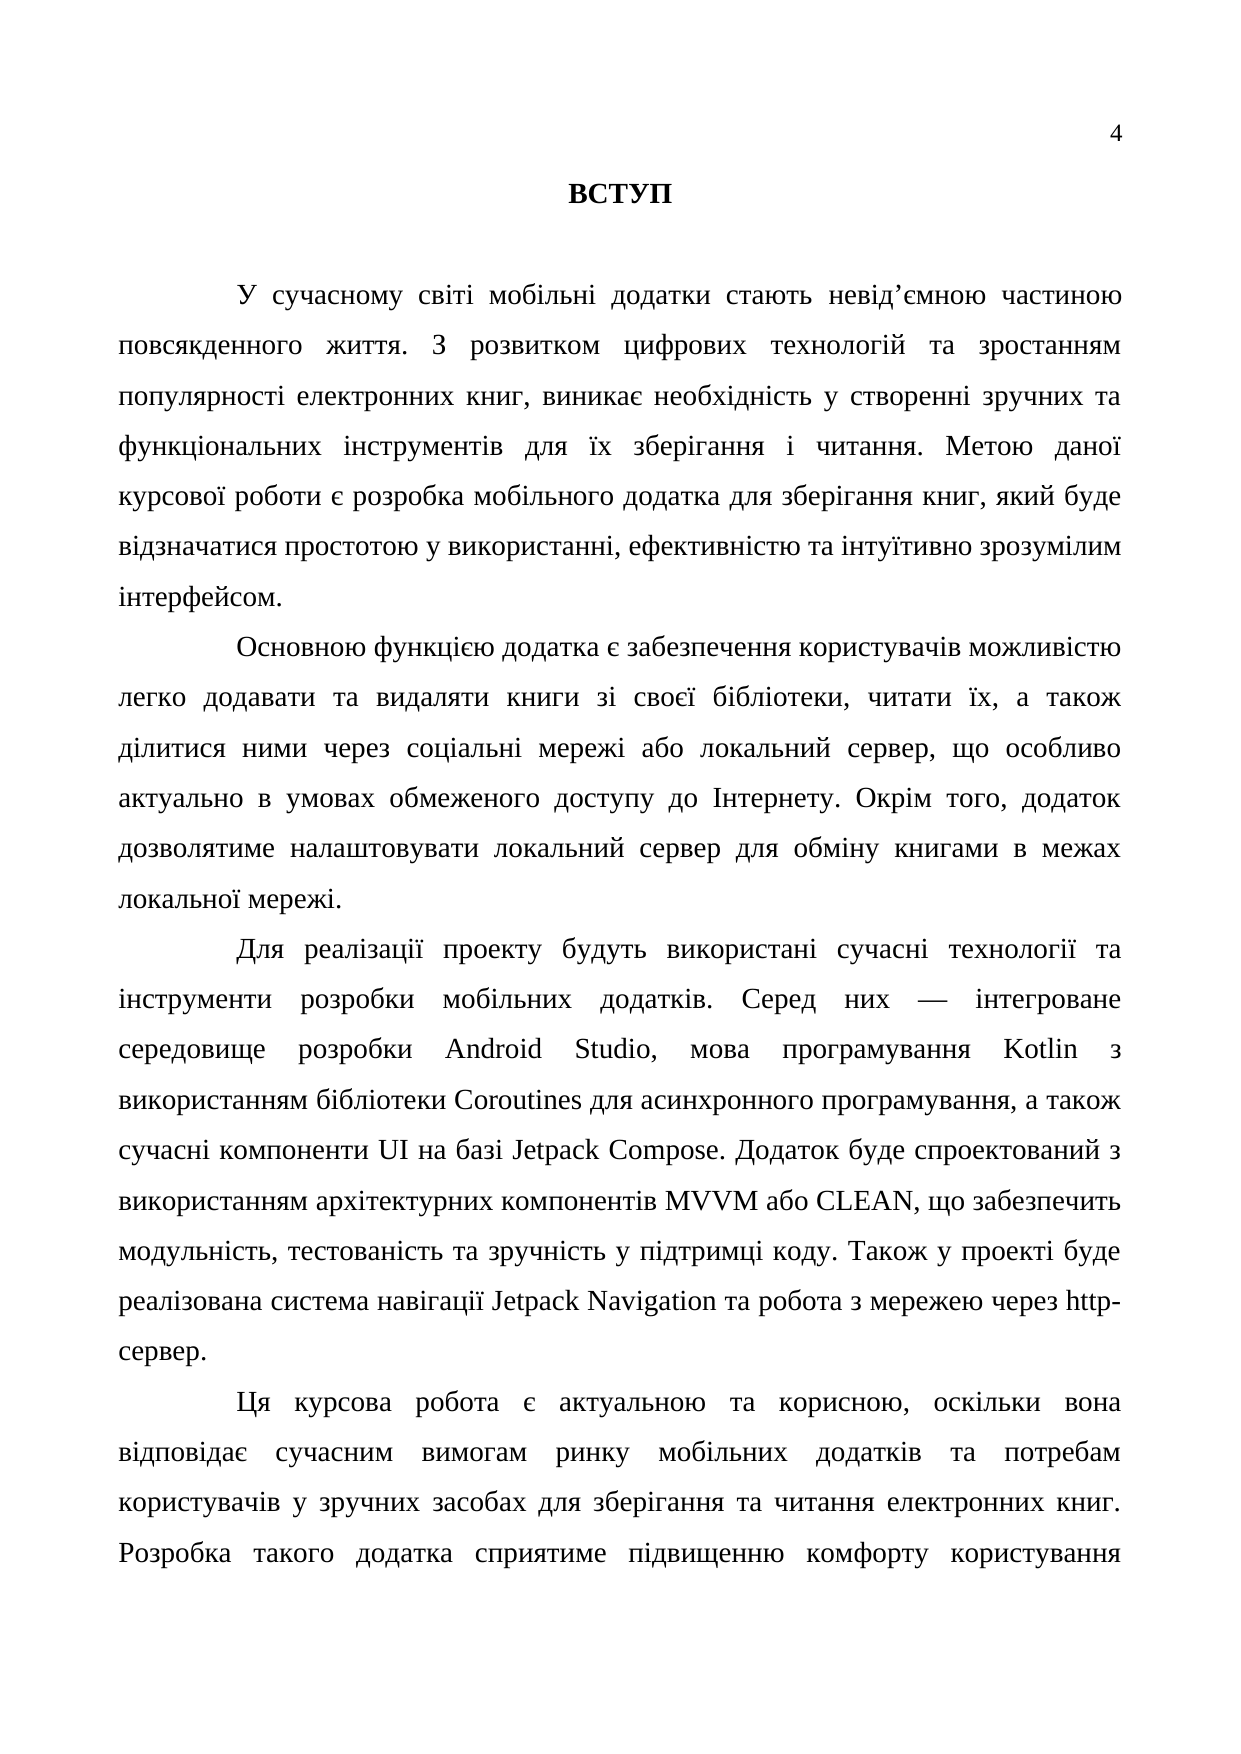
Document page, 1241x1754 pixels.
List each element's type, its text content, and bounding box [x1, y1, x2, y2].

text Основною функцією додатка є забезпечення користувачів можливістю легко додавати та видаляти книги зі своєї бібліотеки, читати їх, а також ділитися ними через соціальні мережі або локальний сервер, що особливо актуально в умовах обмеженого доступу до Інтернету. Окрім того, додаток дозволятиме налаштовувати локальний сервер для обміну книгами в межах локальної мережі. [118, 629, 1122, 914]
text У сучасному світі мобільні додатки стають невід’ємною частиною повсякденного життя. З розвитком цифрових технологій та зростанням популярності електронних книг, виникає необхідність у створенні зручних та функціональних інструментів для їх зберігання і читання. Метою даної курсової роботи є розробка мобільного додатка для зберігання книг, який буде відзначатися простотою у використанні, ефективністю та інтуїтивно зрозумілим інтерфейсом. [118, 277, 1122, 612]
text ВСТУП [118, 176, 1122, 210]
text Для реалізації проекту будуть використані сучасні технології та інструменти розробки мобільних додатків. Серед них — інтегроване середовище розробки Android Studio, мова програмування Kotlin з використанням бібліотеки Coroutines для асинхронного програмування, а також сучасні компоненти UI на базі Jetpack Compose. Додаток буде спроектований з використанням архітектурних компонентів MVVM або CLEAN, що забезпечить модульність, тестованість та зручність у підтримці коду. Також у проекті буде реалізована система навігації Jetpack Navigation та робота з мережею через http-сервер. Ця курсова робота є актуальною та корисною, оскільки вона відповідає сучасним вимогам ринку мобільних додатків та потребам користувачів у зручних засобах для зберігання та читання електронних книг. Розробка такого додатка сприятиме підвищенню комфорту користування [118, 931, 1122, 1568]
